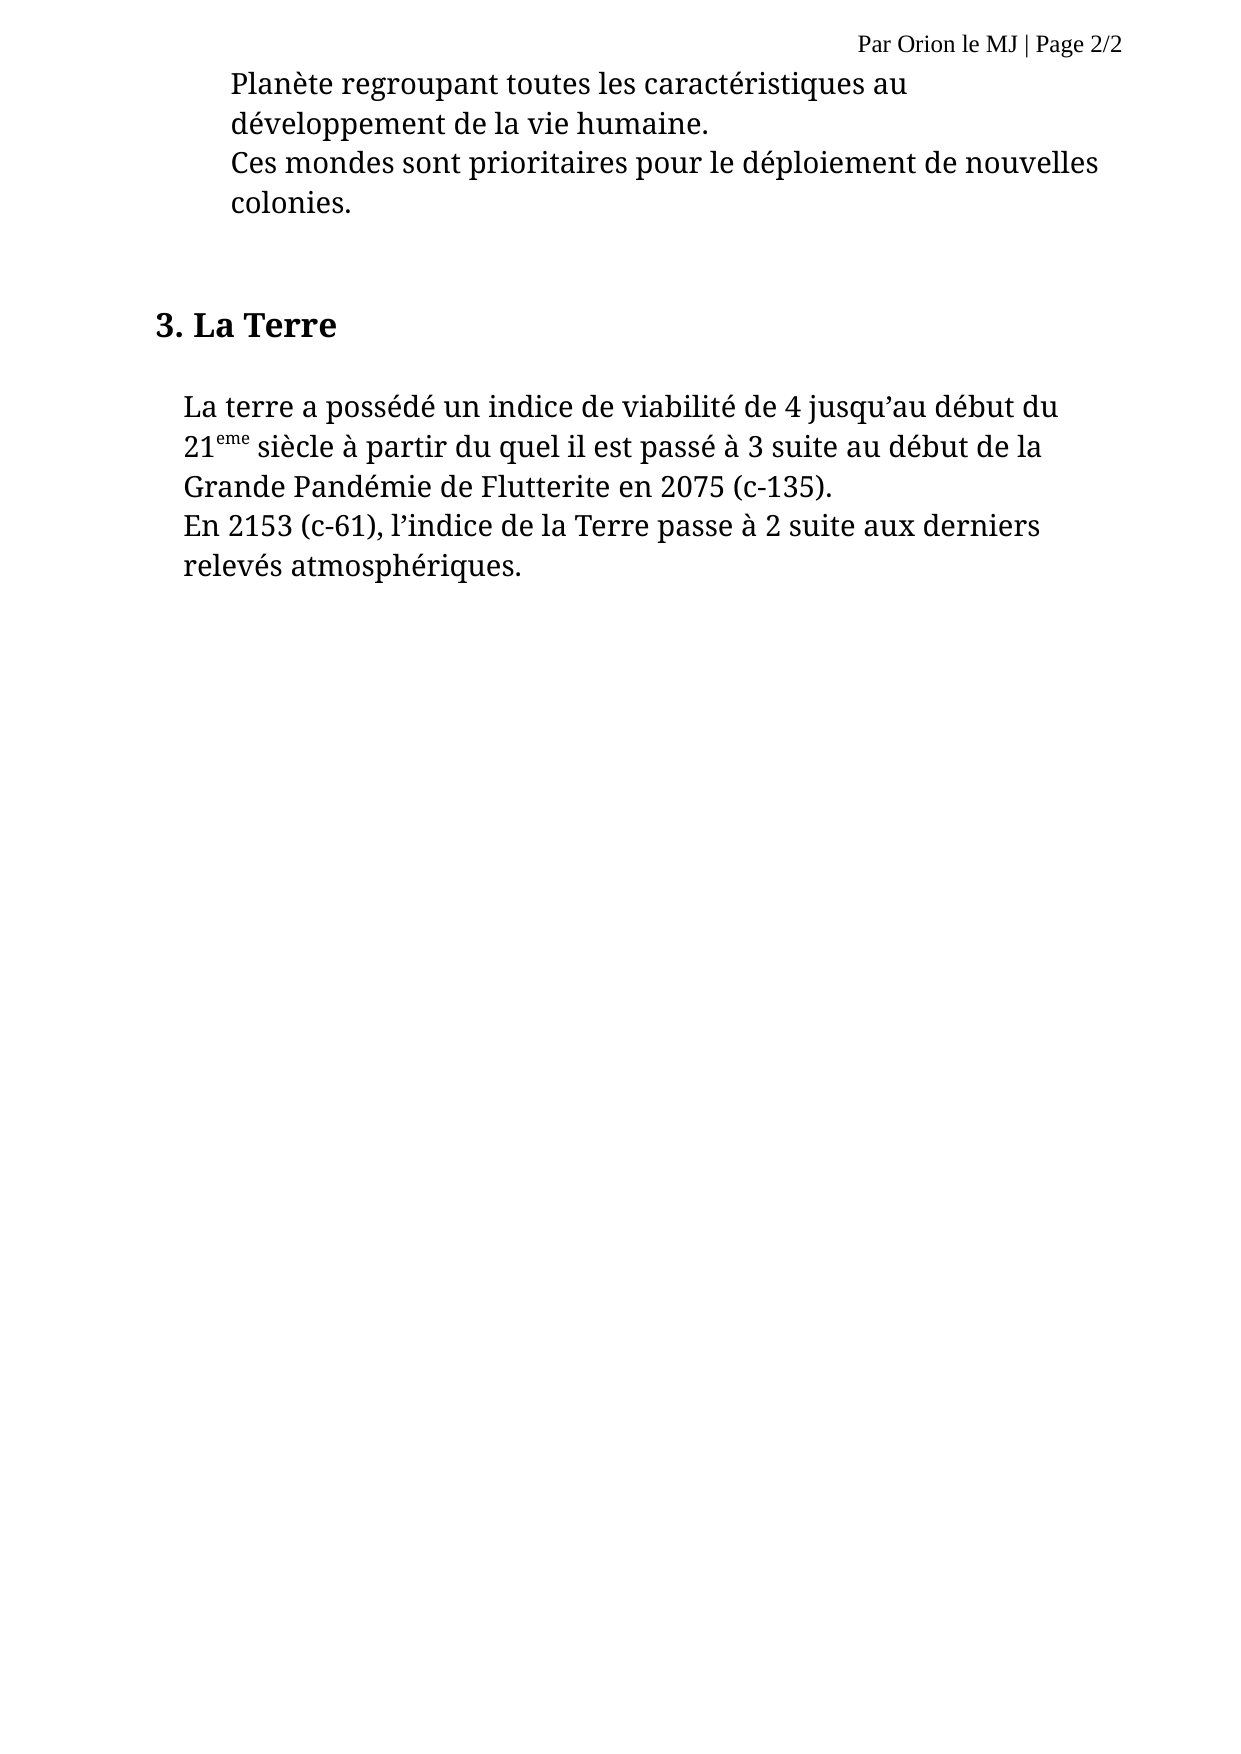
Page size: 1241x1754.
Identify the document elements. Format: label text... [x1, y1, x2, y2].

text Ces mondes sont prioritaires pour le déploiement de nouvelles colonies. [230, 143, 1122, 222]
text En 2153 (c-61), l’indice de la Terre passe à 2 suite aux derniers relevés atmosphériques. [183, 506, 1122, 585]
list La Terre [156, 302, 1122, 347]
text Planète regroupant toutes les caractéristiques au développement de la vie humaine. [230, 63, 1122, 143]
text La terre a possédé un indice de viabilité de 4 jusqu’au début du 21eme siècle à partir du quel il est passé à 3 suite au début de la Grande Pandémie de Flutterite en 2075 (c-135). [183, 387, 1122, 506]
